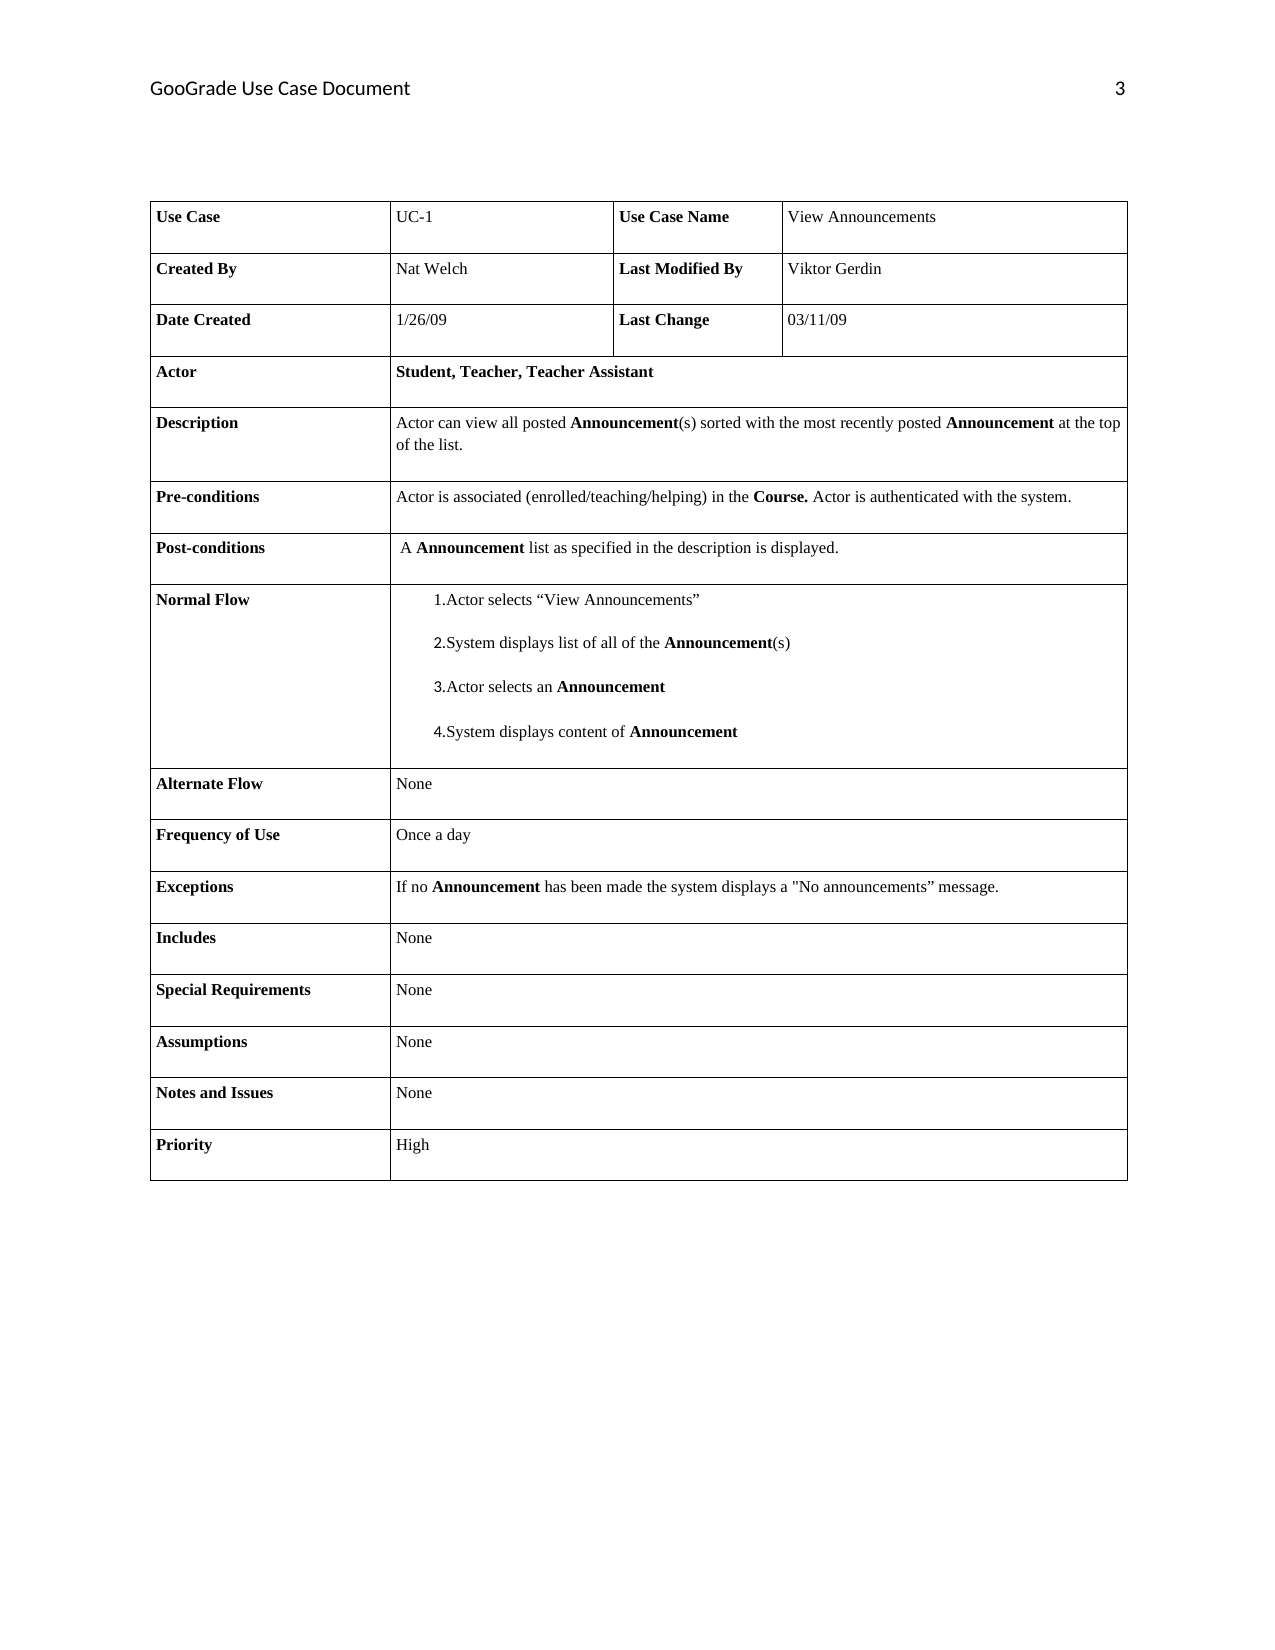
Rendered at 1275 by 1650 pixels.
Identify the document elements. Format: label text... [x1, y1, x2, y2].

table_cell Student, Teacher, Teacher Assistant [391, 357, 1127, 407]
table_cell High [391, 1130, 1127, 1180]
table_cell 03/11/09 [783, 305, 1127, 356]
table_cell Actor is associated (enrolled/teaching/helping) in the Course. Actor is authenticated with the system. [391, 482, 1127, 532]
table_cell None [391, 924, 1127, 974]
table_cell If no Announcement has been made the system displays a "No announcements” message. [391, 872, 1127, 922]
table_cell Nat Welch [391, 254, 613, 304]
table_cell Viktor Gerdin [783, 254, 1127, 304]
table_cell Created By [151, 254, 390, 304]
table_cell None [391, 975, 1127, 1026]
table_cell None [391, 1027, 1127, 1077]
table_cell None [391, 769, 1127, 819]
table_cell Notes and Issues [151, 1078, 390, 1129]
table_cell Last Modified By [614, 254, 782, 304]
table_cell Date Created [151, 305, 390, 356]
table_cell Frequency of Use [151, 820, 390, 871]
table_cell A Announcement list as specified in the description is displayed. [391, 534, 1127, 584]
table_cell Post-conditions [151, 534, 390, 584]
table_cell Includes [151, 924, 390, 974]
table_cell Actor [151, 357, 390, 407]
table_header UC-1 [391, 202, 613, 253]
table_cell Assumptions [151, 1027, 390, 1077]
table_cell Once a day [391, 820, 1127, 871]
table_cell Normal Flow [151, 585, 390, 768]
table_header Use Case [151, 202, 390, 253]
table_cell Alternate Flow [151, 769, 390, 819]
table_cell Last Change [614, 305, 782, 356]
table_cell Priority [151, 1130, 390, 1180]
table_cell Actor can view all posted Announcement(s) sorted with the most recently posted Announcement at the top of the list. [391, 408, 1127, 481]
table_header Use Case Name [614, 202, 782, 253]
table_cell Special Requirements [151, 975, 390, 1026]
table_cell Description [151, 408, 390, 481]
table_cell Pre-conditions [151, 482, 390, 532]
table_header View Announcements [783, 202, 1127, 253]
table_cell Actor selects “View Announcements” System displays list of all of the Announcement(s) Actor selects an Announcement System displays content of Announcement [391, 585, 1127, 768]
table_cell 1/26/09 [391, 305, 613, 356]
table_cell None [391, 1078, 1127, 1129]
table_cell Exceptions [151, 872, 390, 922]
